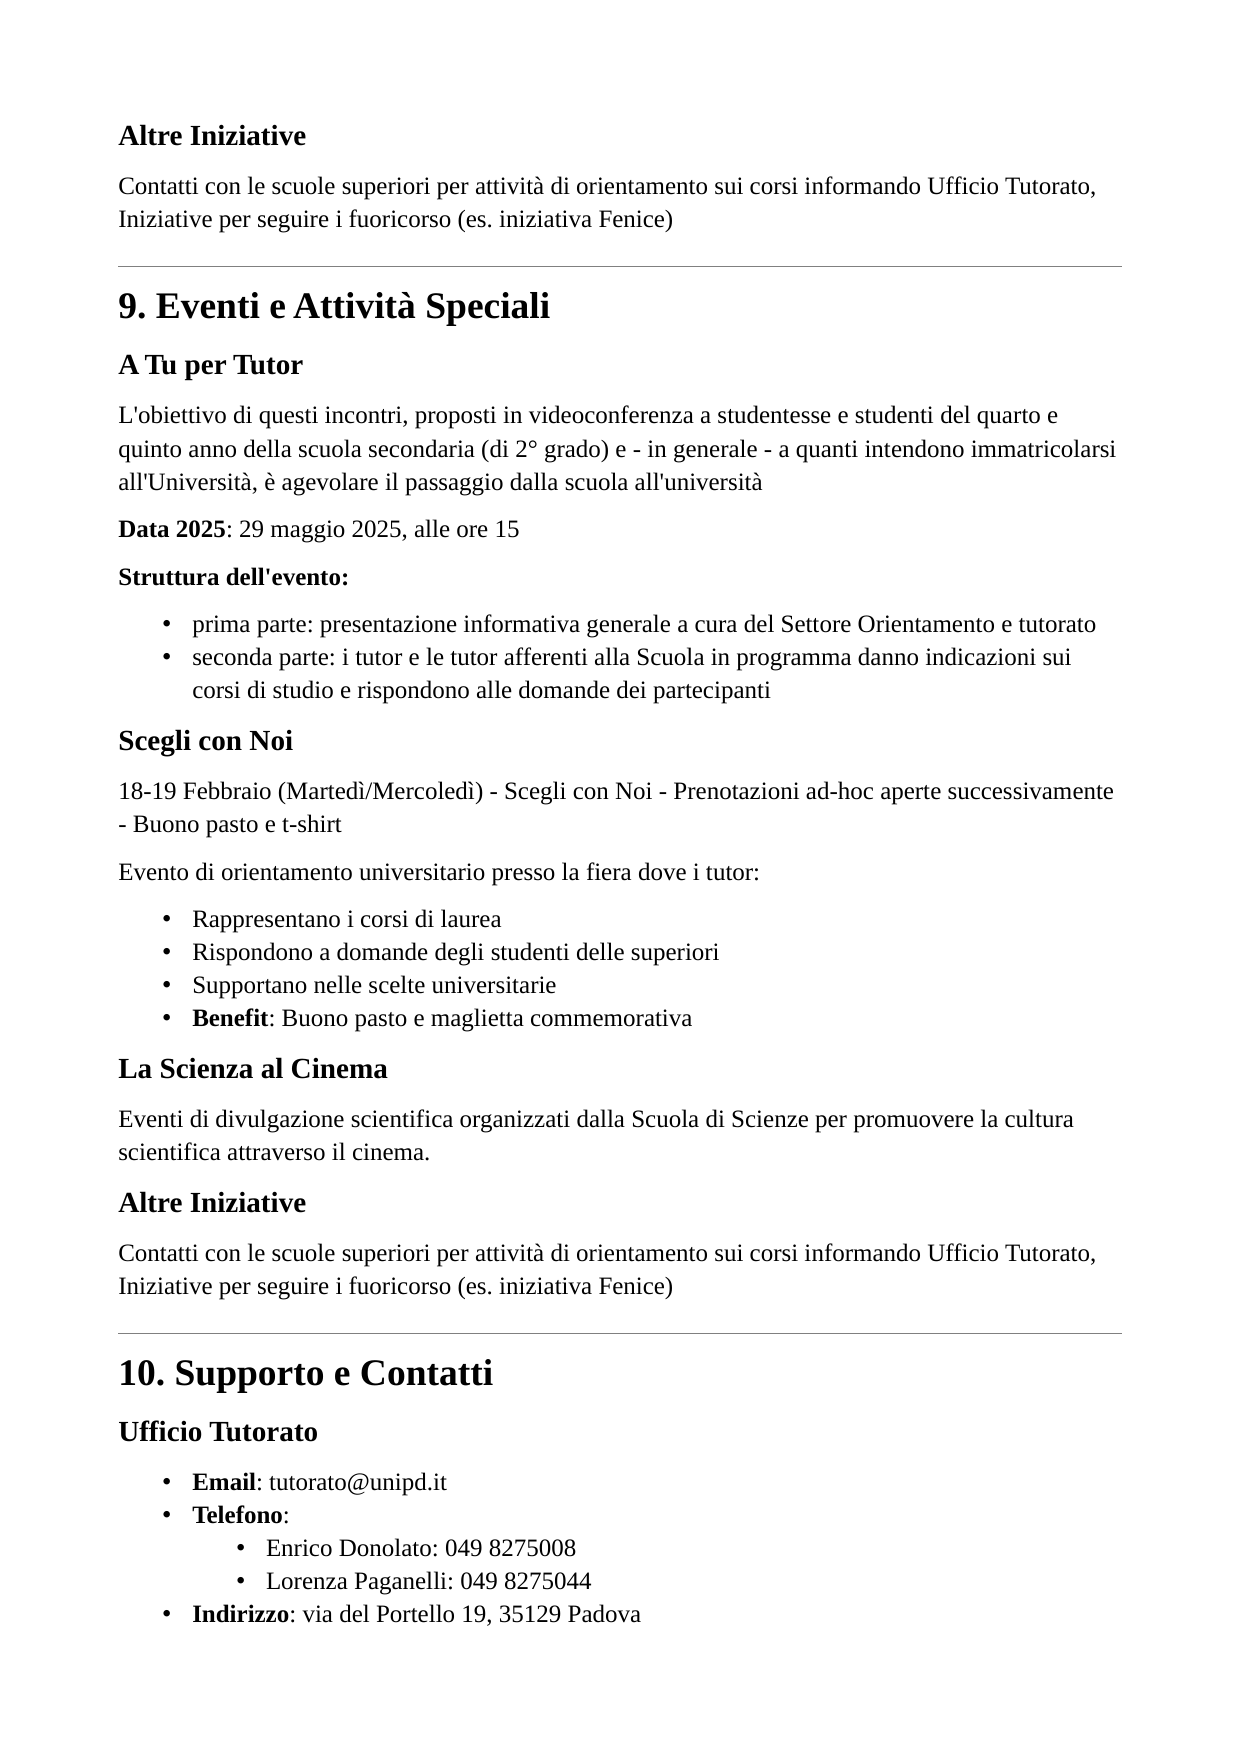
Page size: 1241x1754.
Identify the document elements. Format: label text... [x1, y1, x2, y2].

list Enrico Donolato: 049 8275008 [236, 1533, 1122, 1562]
text L'obiettivo di questi incontri, proposti in videoconferenza a studentesse e studenti del quarto e quinto anno della scuola secondaria (di 2° grado) e - in generale - a quanti intendono immatricolarsi all'Università, è agevolare il passaggio dalla scuola all'università [118, 401, 1122, 495]
text Evento di orientamento universitario presso la fiera dove i tutor: [118, 857, 1122, 886]
list Telefono: [162, 1500, 1122, 1529]
list seconda parte: i tutor e le tutor afferenti alla Scuola in programma danno indicazioni sui corsi di studio e rispondono alle domande dei partecipanti [162, 642, 1122, 704]
subtitle Scegli con Noi [118, 723, 1122, 757]
list prima parte: presentazione informativa generale a cura del Settore Orientamento e tutorato [162, 609, 1122, 638]
text 18-19 Febbraio (Martedì/Mercoledì) - Scegli con Noi - Prenotazioni ad-hoc aperte successivamente - Buono pasto e t-shirt [118, 776, 1122, 838]
list Rispondono a domande degli studenti delle superiori [162, 937, 1122, 966]
list Indirizzo: via del Portello 19, 35129 Padova [162, 1599, 1122, 1628]
text Contatti con le scuole superiori per attività di orientamento sui corsi informando Ufficio Tutorato, Iniziative per seguire i fuoricorso (es. iniziativa Fenice) [118, 1238, 1122, 1300]
text Contatti con le scuole superiori per attività di orientamento sui corsi informando Ufficio Tutorato, Iniziative per seguire i fuoricorso (es. iniziativa Fenice) [118, 171, 1122, 233]
subtitle Altre Iniziative [118, 1185, 1122, 1218]
text Struttura dell'evento: [118, 562, 1122, 591]
list Email: tutorato@unipd.it [162, 1467, 1122, 1496]
list Lorenza Paganelli: 049 8275044 [236, 1566, 1122, 1595]
text Eventi di divulgazione scientifica organizzati dalla Scuola di Scienze per promuovere la cultura scientifica attraverso il cinema. [118, 1104, 1122, 1166]
list Supportano nelle scelte universitarie [162, 971, 1122, 999]
subtitle 10. Supporto e Contatti [118, 1350, 1122, 1393]
subtitle La Scienza al Cinema [118, 1051, 1122, 1085]
subtitle 9. Eventi e Attività Speciali [118, 283, 1122, 326]
list Rappresentano i corsi di laurea [162, 904, 1122, 933]
subtitle Altre Iniziative [118, 118, 1122, 152]
subtitle Ufficio Tutorato [118, 1414, 1122, 1448]
list Benefit: Buono pasto e maglietta commemorativa [162, 1003, 1122, 1032]
subtitle A Tu per Tutor [118, 347, 1122, 381]
text Data 2025: 29 maggio 2025, alle ore 15 [118, 514, 1122, 543]
